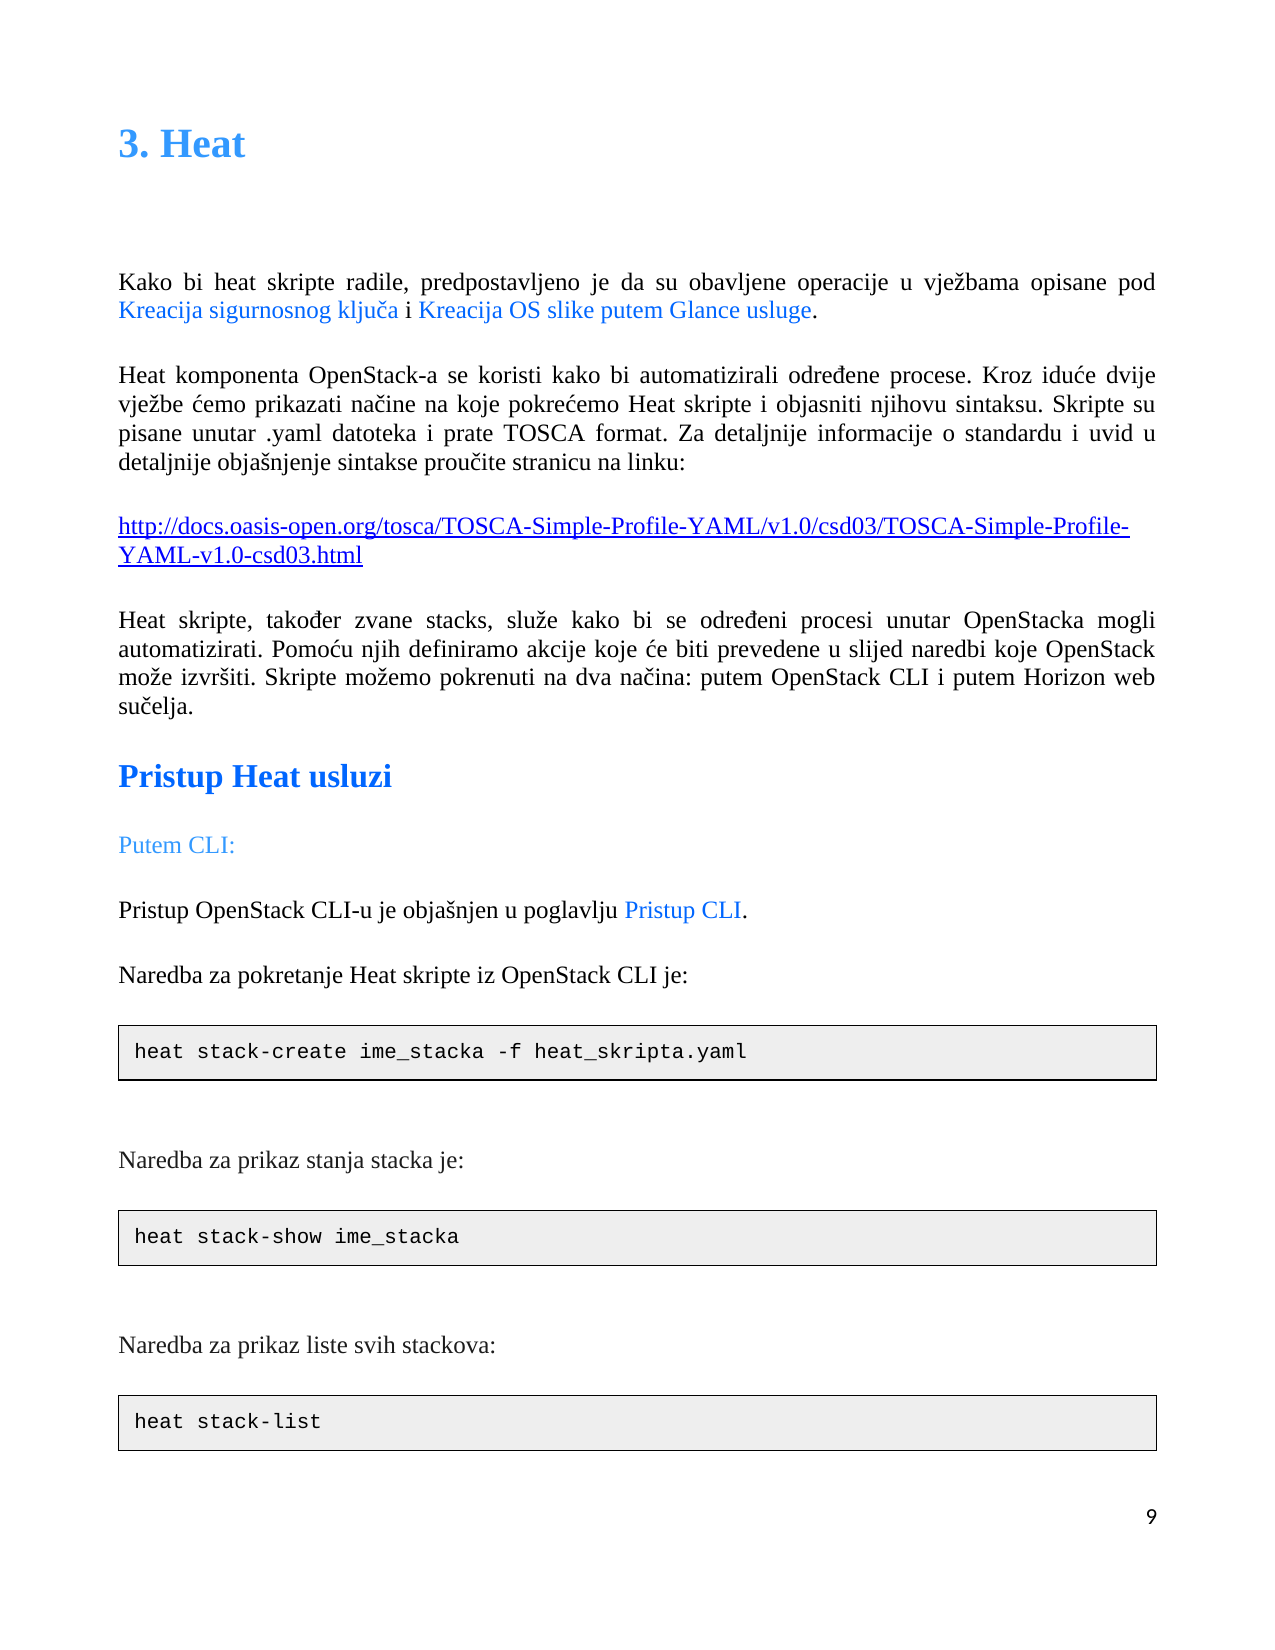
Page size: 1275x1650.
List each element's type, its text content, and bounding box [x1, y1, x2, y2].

text Naredba za prikaz liste svih stackova: [118, 1331, 1157, 1359]
text Naredba za pokretanje Heat skripte iz OpenStack CLI je: [118, 960, 1157, 989]
text 3. Heat [118, 118, 1157, 166]
text Kako bi heat skripte radile, predpostavljeno je da su obavljene operacije u vježbama opisane pod Kreacija sigurnosnog ključa i Kreacija OS slike putem Glance usluge. [118, 267, 1157, 324]
text Naredba za prikaz stanja stacka je: [118, 1145, 1157, 1174]
text Pristup Heat usluzi [118, 756, 1157, 794]
text Heat komponenta OpenStack-a se koristi kako bi automatizirali određene procese. Kroz iduće dvije vježbe ćemo prikazati načine na koje pokrećemo Heat skripte i objasniti njihovu sintaksu. Skripte su pisane unutar .yaml datoteka i prate TOSCA format. Za detaljnije informacije o standardu i uvid u detaljnije objašnjenje sintakse proučite stranicu na linku: [118, 360, 1157, 475]
text http://docs.oasis-open.org/tosca/TOSCA-Simple-Profile-YAML/v1.0/csd03/TOSCA-Simple-Profile-YAML-v1.0-csd03.html [118, 511, 1157, 569]
text Heat skripte, također zvane stacks, služe kako bi se određeni procesi unutar OpenStacka mogli automatizirati. Pomoću njih definiramo akcije koje će biti prevedene u slijed naredbi koje OpenStack može izvršiti. Skripte možemo pokrenuti na dva načina: putem OpenStack CLI i putem Horizon web sučelja. [118, 605, 1157, 720]
text Pristup OpenStack CLI-u je objašnjen u poglavlju Pristup CLI. [118, 895, 1157, 924]
text heat stack-create ime_stacka -f heat_skripta.yaml [119, 1026, 1156, 1079]
text heat stack-show ime_stacka [119, 1211, 1156, 1265]
text Putem CLI: [118, 830, 1157, 859]
text heat stack-list [119, 1396, 1156, 1450]
